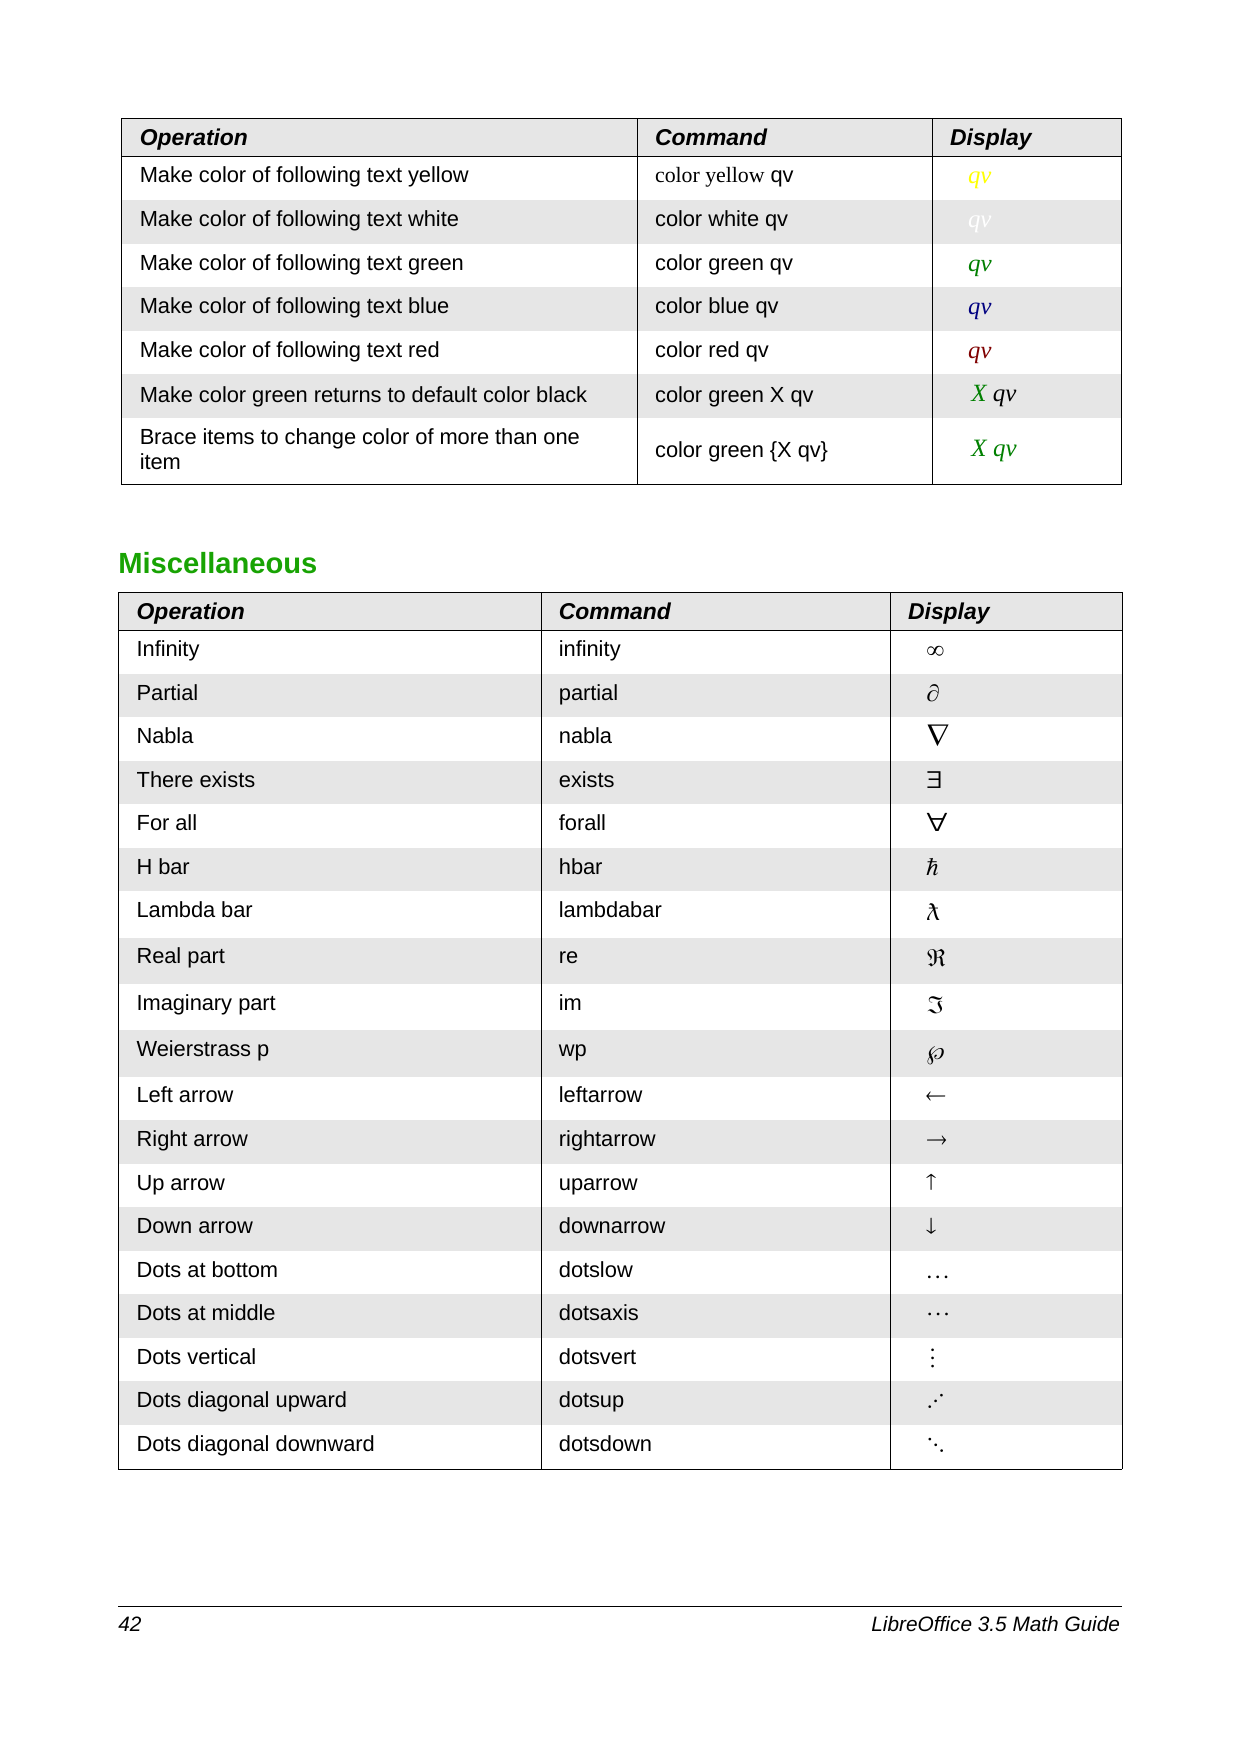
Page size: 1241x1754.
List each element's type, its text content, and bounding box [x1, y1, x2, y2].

table_cell [891, 1030, 1122, 1077]
table_cell Make color of following text red [122, 331, 637, 374]
table_cell [891, 761, 1122, 804]
table_cell [891, 1381, 1122, 1425]
table_cell There exists [119, 761, 541, 804]
table_cell Make color green returns to default color black [122, 374, 637, 418]
table_cell [891, 631, 1122, 674]
table_cell [933, 287, 1121, 331]
table_cell Make color of following text white [122, 200, 637, 244]
table_cell uparrow [542, 1164, 890, 1207]
table_cell [891, 1077, 1122, 1120]
table_cell Dots at bottom [119, 1251, 541, 1294]
table_header Operation [122, 119, 637, 156]
table_header Operation [119, 593, 541, 630]
table_cell [891, 938, 1122, 984]
table_cell color yellow qv [638, 157, 932, 200]
table_cell Make color of following text blue [122, 287, 637, 331]
table_cell dotsdown [542, 1425, 890, 1468]
table_cell [933, 331, 1121, 374]
table_cell [891, 1338, 1122, 1381]
table_cell [933, 419, 1121, 484]
table_cell Down arrow [119, 1207, 541, 1251]
table_cell downarrow [542, 1207, 890, 1251]
table_cell [891, 1120, 1122, 1164]
table_cell H bar [119, 848, 541, 891]
table_cell exists [542, 761, 890, 804]
table_cell Nabla [119, 717, 541, 761]
table_cell Dots vertical [119, 1338, 541, 1381]
table_cell wp [542, 1030, 890, 1077]
table_cell Brace items to change color of more than one item [122, 419, 637, 484]
table_cell [933, 200, 1121, 244]
table_cell Left arrow [119, 1077, 541, 1120]
table_cell dotsvert [542, 1338, 890, 1381]
table_cell [891, 1294, 1122, 1338]
table_cell leftarrow [542, 1077, 890, 1120]
table_cell [891, 1251, 1122, 1294]
table_cell Up arrow [119, 1164, 541, 1207]
table_cell [891, 984, 1122, 1030]
table_cell [891, 717, 1122, 761]
table_cell color green qv [638, 244, 932, 287]
table_header Command [542, 593, 890, 630]
table_cell color green X qv [638, 374, 932, 418]
table_cell color red qv [638, 331, 932, 374]
table_cell [933, 374, 1121, 418]
table_cell [891, 891, 1122, 938]
table_cell Dots diagonal downward [119, 1425, 541, 1468]
table_cell im [542, 984, 890, 1030]
table_cell re [542, 938, 890, 984]
table_cell dotslow [542, 1251, 890, 1294]
table_cell Partial [119, 674, 541, 717]
table_cell Dots diagonal upward [119, 1381, 541, 1425]
table_cell [933, 157, 1121, 200]
table_cell dotsup [542, 1381, 890, 1425]
table_header Command [638, 119, 932, 156]
table_cell [891, 804, 1122, 848]
table_cell [891, 1164, 1122, 1207]
table_cell hbar [542, 848, 890, 891]
table_cell [891, 1425, 1122, 1468]
table_cell Weierstrass p [119, 1030, 541, 1077]
table_cell color green {X qv} [638, 419, 932, 484]
table_cell Make color of following text green [122, 244, 637, 287]
table_header Display [891, 593, 1122, 630]
table_header Display [933, 119, 1121, 156]
table_cell Real part [119, 938, 541, 984]
table_cell [891, 674, 1122, 717]
table_cell lambdabar [542, 891, 890, 938]
table_cell Imaginary part [119, 984, 541, 1030]
table_cell color blue qv [638, 287, 932, 331]
table_cell partial [542, 674, 890, 717]
table_cell Infinity [119, 631, 541, 674]
table_cell color white qv [638, 200, 932, 244]
table_cell Make color of following text yellow [122, 157, 637, 200]
table_cell dotsaxis [542, 1294, 890, 1338]
table_cell nabla [542, 717, 890, 761]
table_cell rightarrow [542, 1120, 890, 1164]
table_cell [891, 1207, 1122, 1251]
table_cell [891, 848, 1122, 891]
subtitle Miscellaneous [118, 546, 1122, 580]
table_cell [933, 244, 1121, 287]
table_cell Dots at middle [119, 1294, 541, 1338]
table_cell Lambda bar [119, 891, 541, 938]
table_cell infinity [542, 631, 890, 674]
table_cell For all [119, 804, 541, 848]
table_cell Right arrow [119, 1120, 541, 1164]
table_cell forall [542, 804, 890, 848]
